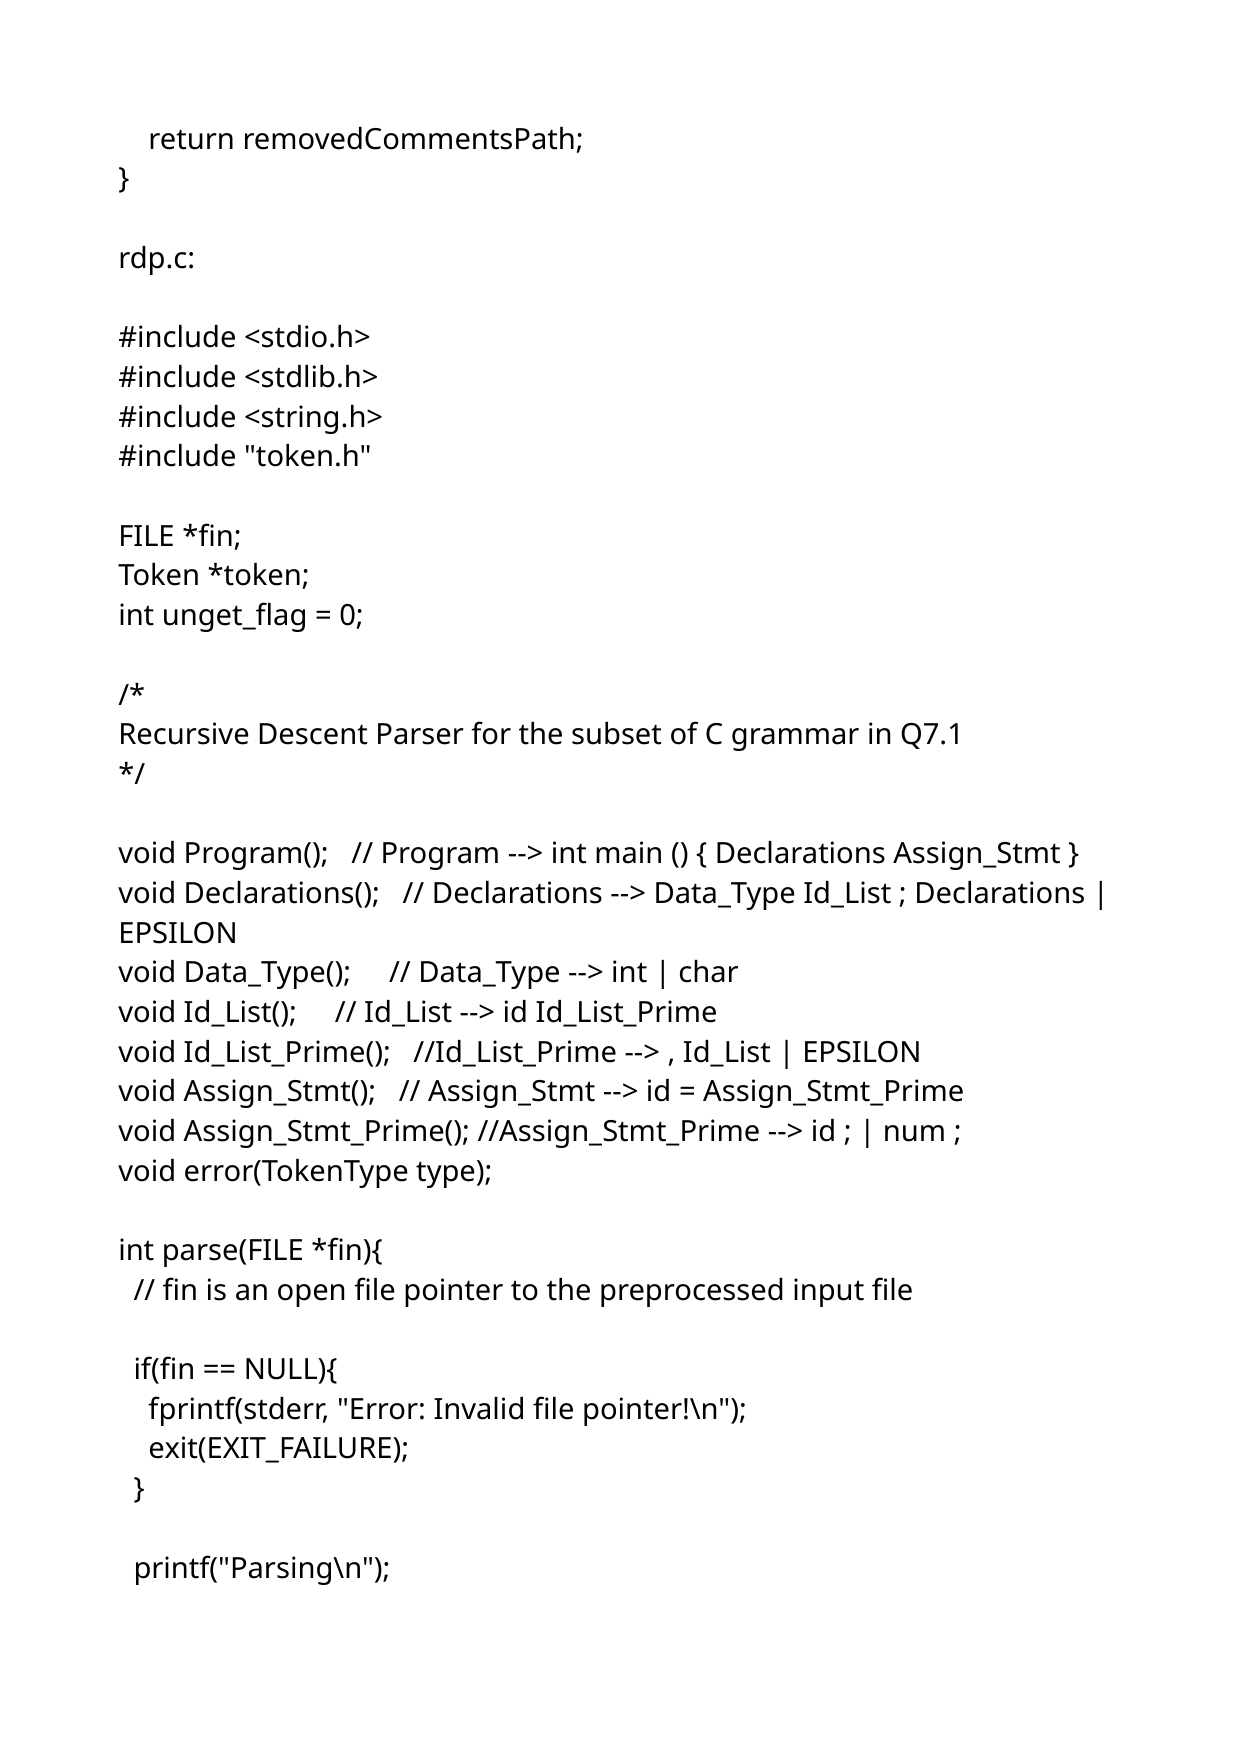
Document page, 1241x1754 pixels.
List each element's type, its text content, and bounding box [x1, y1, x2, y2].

text #include <stdio.h> [118, 317, 1122, 356]
text // fin is an open file pointer to the preprocessed input file [118, 1269, 1122, 1309]
text void Data_Type(); // Data_Type --> int | char [118, 952, 1122, 991]
text rdp.c: [118, 237, 1122, 277]
text #include <stdlib.h> [118, 356, 1122, 396]
text void Declarations(); // Declarations --> Data_Type Id_List ; Declarations | EPSILON [118, 872, 1122, 952]
text } [118, 1467, 1122, 1507]
text void Id_List(); // Id_List --> id Id_List_Prime [118, 991, 1122, 1031]
text */ [118, 753, 1122, 793]
text /* [118, 674, 1122, 713]
text } [118, 158, 1122, 197]
text int unget_flag = 0; [118, 594, 1122, 634]
text Token *token; [118, 555, 1122, 594]
text exit(EXIT_FAILURE); [118, 1428, 1122, 1467]
text void error(TokenType type); [118, 1150, 1122, 1190]
text return removedCommentsPath; [118, 118, 1122, 158]
text printf("Parsing\n"); [118, 1547, 1122, 1587]
text void Program(); // Program --> int main () { Declarations Assign_Stmt } [118, 832, 1122, 872]
text Recursive Descent Parser for the subset of C grammar in Q7.1 [118, 713, 1122, 753]
text #include "token.h" [118, 436, 1122, 475]
text if(fin == NULL){ [118, 1348, 1122, 1388]
text int parse(FILE *fin){ [118, 1229, 1122, 1269]
text FILE *fin; [118, 515, 1122, 555]
text fprintf(stderr, "Error: Invalid file pointer!\n"); [118, 1388, 1122, 1428]
text #include <string.h> [118, 396, 1122, 436]
text void Assign_Stmt_Prime(); //Assign_Stmt_Prime --> id ; | num ; [118, 1110, 1122, 1150]
text void Id_List_Prime(); //Id_List_Prime --> , Id_List | EPSILON [118, 1031, 1122, 1071]
text void Assign_Stmt(); // Assign_Stmt --> id = Assign_Stmt_Prime [118, 1071, 1122, 1110]
